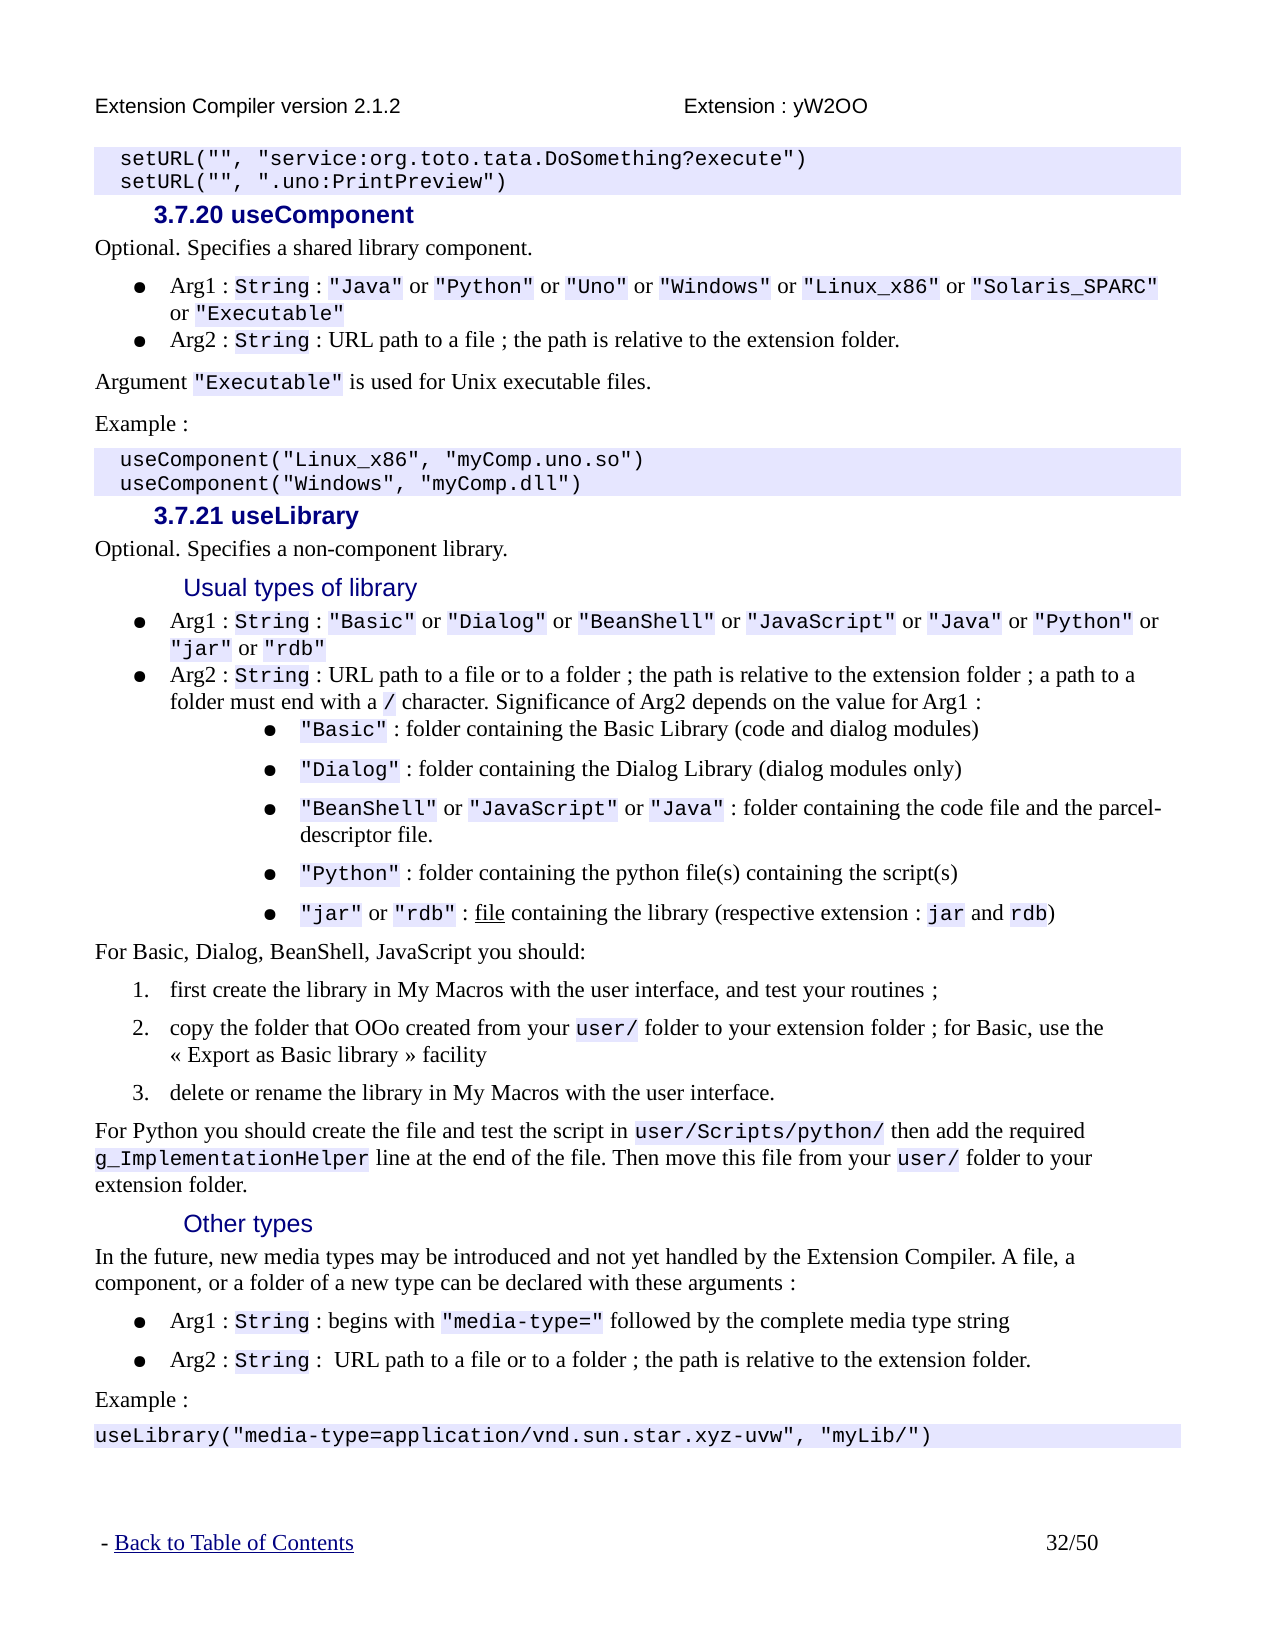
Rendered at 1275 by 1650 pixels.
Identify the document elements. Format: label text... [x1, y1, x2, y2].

list Arg2 : String : URL path to a file or to a folder ; the path is relative to the extension folder. [132, 1347, 1181, 1374]
list copy the folder that OOo created from your user/ folder to your extension folder ; for Basic, use the « Export as Basic library » facility [132, 1015, 1181, 1068]
list first create the library in My Macros with the user interface, and test your routines ; [132, 977, 1181, 1003]
text Optional. Specifies a shared library component. [94, 235, 1181, 261]
list Arg2 : String : URL path to a file ; the path is relative to the extension folder. [132, 327, 1181, 354]
list "Basic" : folder containing the Basic Library (code and dialog modules) [262, 716, 1181, 743]
text Example : [94, 1387, 1181, 1412]
list Arg1 : String : begins with "media-type=" followed by the complete media type string [132, 1308, 1181, 1334]
list Arg2 : String : URL path to a file or to a folder ; the path is relative to the extension folder ; a path to a folder must end with a / character. Significance of Arg2 depends on the value for Arg1 : [132, 662, 1181, 716]
text Optional. Specifies a non-component library. [94, 536, 1181, 562]
text useComponent("Linux_x86", "myComp.uno.so") [94, 448, 1181, 472]
list "Python" : folder containing the python file(s) containing the script(s) [262, 860, 1181, 887]
list "Dialog" : folder containing the Dialog Library (dialog modules only) [262, 756, 1181, 783]
subtitle useLibrary [153, 502, 1181, 530]
text For Python you should create the file and test the script in user/Scripts/python/ then add the required g_ImplementationHelper line at the end of the file. Then move this file from your user/ folder to your extension folder. [94, 1118, 1181, 1198]
list Arg1 : String : "Basic" or "Dialog" or "BeanShell" or "JavaScript" or "Java" or "Python" or "jar" or "rdb" [132, 608, 1181, 662]
text For Basic, Dialog, BeanShell, JavaScript you should: [94, 939, 1181, 964]
text useComponent("Windows", "myComp.dll") [94, 472, 1181, 496]
list Arg1 : String : "Java" or "Python" or "Uno" or "Windows" or "Linux_x86" or "Solaris_SPARC" or "Executable" [132, 273, 1181, 327]
list "BeanShell" or "JavaScript" or "Java" : folder containing the code file and the parcel-descriptor file. [262, 795, 1181, 848]
subtitle Usual types of library [183, 574, 1181, 602]
text In the future, new media types may be introduced and not yet handled by the Extension Compiler. A file, a component, or a folder of a new type can be declared with these arguments : [94, 1244, 1181, 1295]
text setURL("", "service:org.toto.tata.DoSomething?execute") [94, 147, 1181, 171]
text Argument "Executable" is used for Unix executable files. [94, 369, 1181, 396]
subtitle useComponent [153, 201, 1181, 229]
text setURL("", ".uno:PrintPreview") [94, 171, 1181, 195]
text useLibrary("media-type=application/vnd.sun.star.xyz-uvw", "myLib/") [94, 1424, 1181, 1448]
text Example : [94, 410, 1181, 436]
list "jar" or "rdb" : file containing the library (respective extension : jar and rdb) [262, 899, 1181, 927]
list delete or rename the library in My Macros with the user interface. [132, 1080, 1181, 1106]
subtitle Other types [183, 1210, 1181, 1238]
